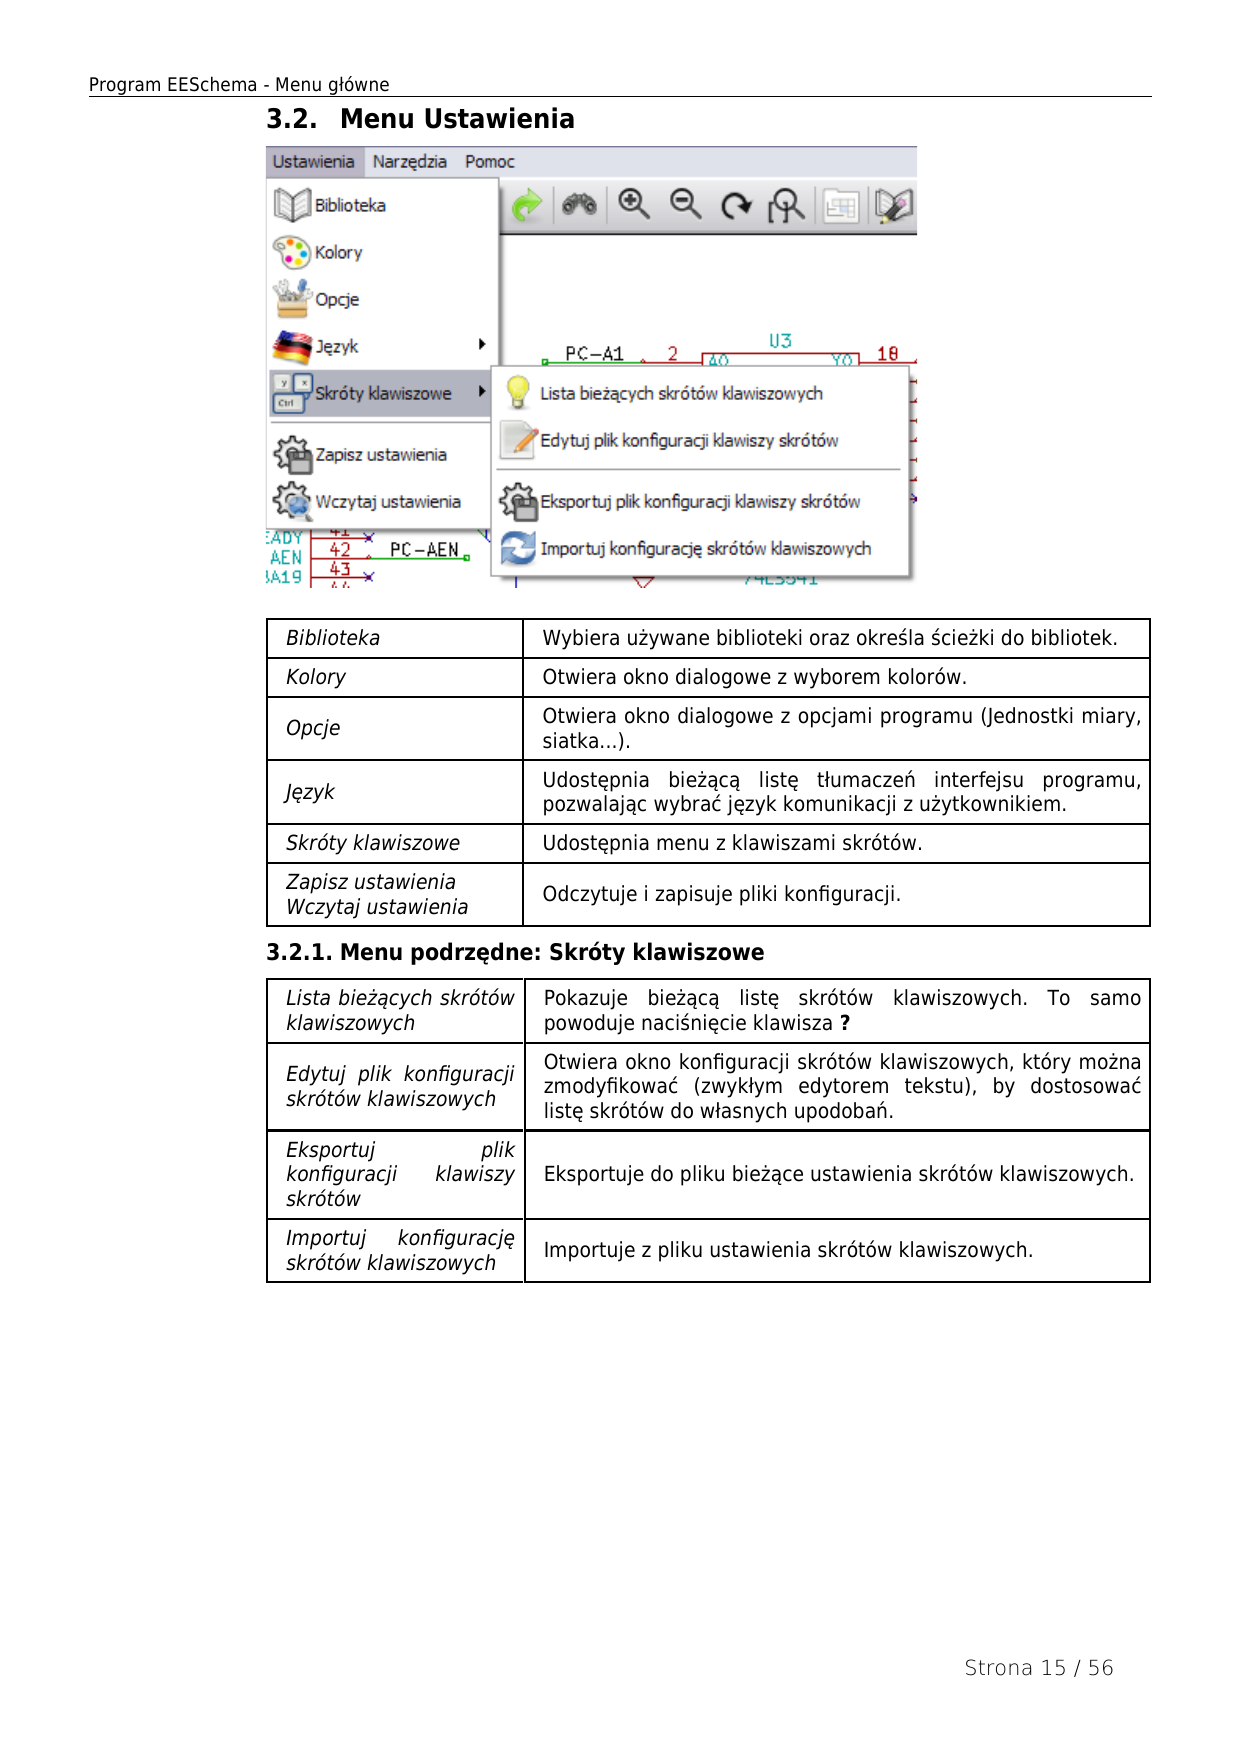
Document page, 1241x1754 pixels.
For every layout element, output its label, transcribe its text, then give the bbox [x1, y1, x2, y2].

table_cell Kolory [268, 659, 522, 696]
subtitle Menu podrzędne: Skróty klawiszowe [266, 939, 1152, 966]
table_cell Otwiera okno dialogowe z opcjami programu (Jednostki miary, siatka...). [524, 698, 1149, 759]
table_cell Importuje z pliku ustawienia skrótów klawiszowych. [526, 1220, 1149, 1281]
table_header Biblioteka [268, 620, 522, 657]
table_cell Edytuj plik konfiguracji skrótów klawiszowych [268, 1044, 523, 1129]
picture [265, 146, 918, 588]
table_cell Eksportuje do pliku bieżące ustawienia skrótów klawiszowych. [526, 1132, 1149, 1218]
table_cell Otwiera okno konfiguracji skrótów klawiszowych, który można zmodyfikować (zwykłym edytorem tekstu), by dostosować listę skrótów do własnych upodobań. [526, 1044, 1149, 1129]
table_cell Skróty klawiszowe [268, 825, 522, 862]
table_header Lista bieżących skrótów klawiszowych [268, 980, 523, 1042]
table_cell Język [268, 761, 522, 823]
table_cell Odczytuje i zapisuje pliki konfiguracji. [524, 864, 1149, 925]
table_cell Zapisz ustawienia Wczytaj ustawienia [268, 864, 522, 925]
table_cell Importuj konfigurację skrótów klawiszowych [268, 1220, 523, 1281]
table_cell Otwiera okno dialogowe z wyborem kolorów. [524, 659, 1149, 696]
table_cell Eksportuj plik konfiguracji klawiszy skrótów [268, 1132, 523, 1218]
table_cell Udostępnia menu z klawiszami skrótów. [524, 825, 1149, 862]
subtitle Menu Ustawienia [266, 103, 1152, 135]
table_header Pokazuje bieżącą listę skrótów klawiszowych. To samo powoduje naciśnięcie klawisza ? [526, 980, 1149, 1042]
table_header Wybiera używane biblioteki oraz określa ścieżki do bibliotek. [524, 620, 1149, 657]
table_cell Udostępnia bieżącą listę tłumaczeń interfejsu programu, pozwalając wybrać język komunikacji z użytkownikiem. [524, 761, 1149, 823]
table_cell Opcje [268, 698, 522, 759]
